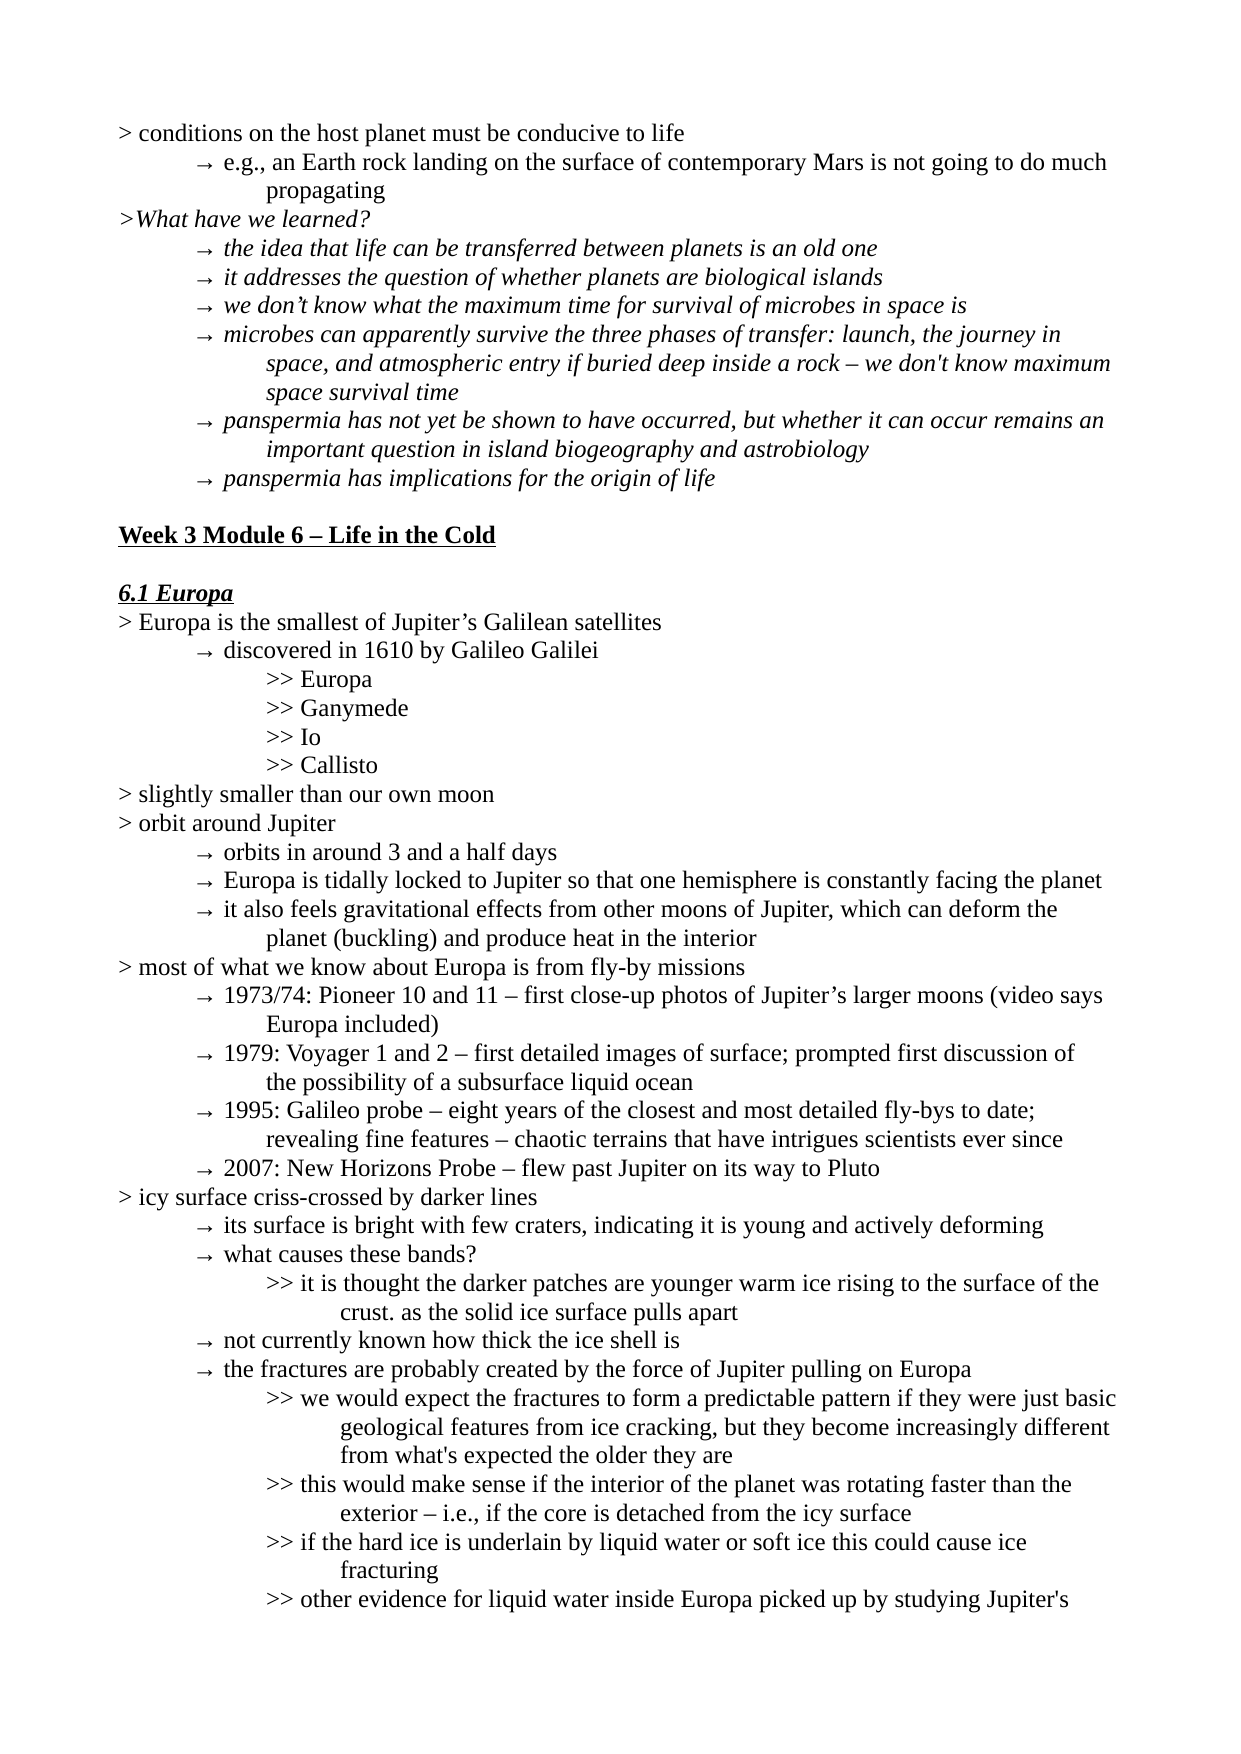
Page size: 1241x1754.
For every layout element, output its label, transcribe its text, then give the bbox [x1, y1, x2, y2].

text > slightly smaller than our own moon [118, 779, 1122, 808]
text >> other evidence for liquid water inside Europa picked up by studying Jupiter's [118, 1584, 1122, 1613]
text >> we would expect the fractures to form a predictable pattern if they were just basic geological features from ice cracking, but they become increasingly different from what's expected the older they are [118, 1383, 1122, 1469]
text >> if the hard ice is underlain by liquid water or soft ice this could cause ice fracturing [118, 1527, 1122, 1584]
text > orbit around Jupiter [118, 808, 1122, 837]
text → 1995: Galileo probe – eight years of the closest and most detailed fly-bys to date; revealing fine features – chaotic terrains that have intrigues scientists ever since [118, 1096, 1122, 1153]
text → it also feels gravitational effects from other moons of Jupiter, which can deform the planet (buckling) and produce heat in the interior [118, 894, 1122, 952]
text >> Europa [118, 664, 1122, 693]
text >> Callisto [118, 751, 1122, 779]
text Week 3 Module 6 – Life in the Cold [118, 521, 1122, 549]
text → 2007: New Horizons Probe – flew past Jupiter on its way to Pluto [118, 1153, 1122, 1182]
text > most of what we know about Europa is from fly-by missions [118, 952, 1122, 981]
text → not currently known how thick the ice shell is [118, 1326, 1122, 1354]
text → we don’t know what the maximum time for survival of microbes in space is [118, 291, 1122, 319]
text → e.g., an Earth rock landing on the surface of contemporary Mars is not going to do much propagating [118, 147, 1122, 204]
text >> it is thought the darker patches are younger warm ice rising to the surface of the crust. as the solid ice surface pulls apart [118, 1268, 1122, 1326]
text >> this would make sense if the interior of the planet was rotating faster than the exterior – i.e., if the core is detached from the icy surface [118, 1469, 1122, 1527]
text >> Io [118, 722, 1122, 751]
text >What have we learned? [118, 204, 1122, 233]
text → the idea that life can be transferred between planets is an old one [118, 233, 1122, 262]
text → microbes can apparently survive the three phases of transfer: launch, the journey in space, and atmospheric entry if buried deep inside a rock – we don't know maximum space survival time [118, 319, 1122, 406]
text > conditions on the host planet must be conducive to life [118, 118, 1122, 147]
text >> Ganymede [118, 693, 1122, 722]
text → 1979: Voyager 1 and 2 – first detailed images of surface; prompted first discussion of the possibility of a subsurface liquid ocean [118, 1038, 1122, 1096]
text → orbits in around 3 and a half days [118, 837, 1122, 866]
text → 1973/74: Pioneer 10 and 11 – first close-up photos of Jupiter’s larger moons (video says Europa included) [118, 981, 1122, 1038]
text → panspermia has not yet be shown to have occurred, but whether it can occur remains an important question in island biogeography and astrobiology [118, 406, 1122, 463]
text → Europa is tidally locked to Jupiter so that one hemisphere is constantly facing the planet [118, 866, 1122, 894]
text → its surface is bright with few craters, indicating it is young and actively deforming [118, 1211, 1122, 1239]
text > icy surface criss-crossed by darker lines [118, 1182, 1122, 1211]
text → what causes these bands? [118, 1239, 1122, 1268]
text → discovered in 1610 by Galileo Galilei [118, 636, 1122, 664]
text 6.1 Europa [118, 578, 1122, 607]
text → panspermia has implications for the origin of life [118, 463, 1122, 492]
text > Europa is the smallest of Jupiter’s Galilean satellites [118, 607, 1122, 636]
text → the fractures are probably created by the force of Jupiter pulling on Europa [118, 1354, 1122, 1383]
text → it addresses the question of whether planets are biological islands [118, 262, 1122, 291]
